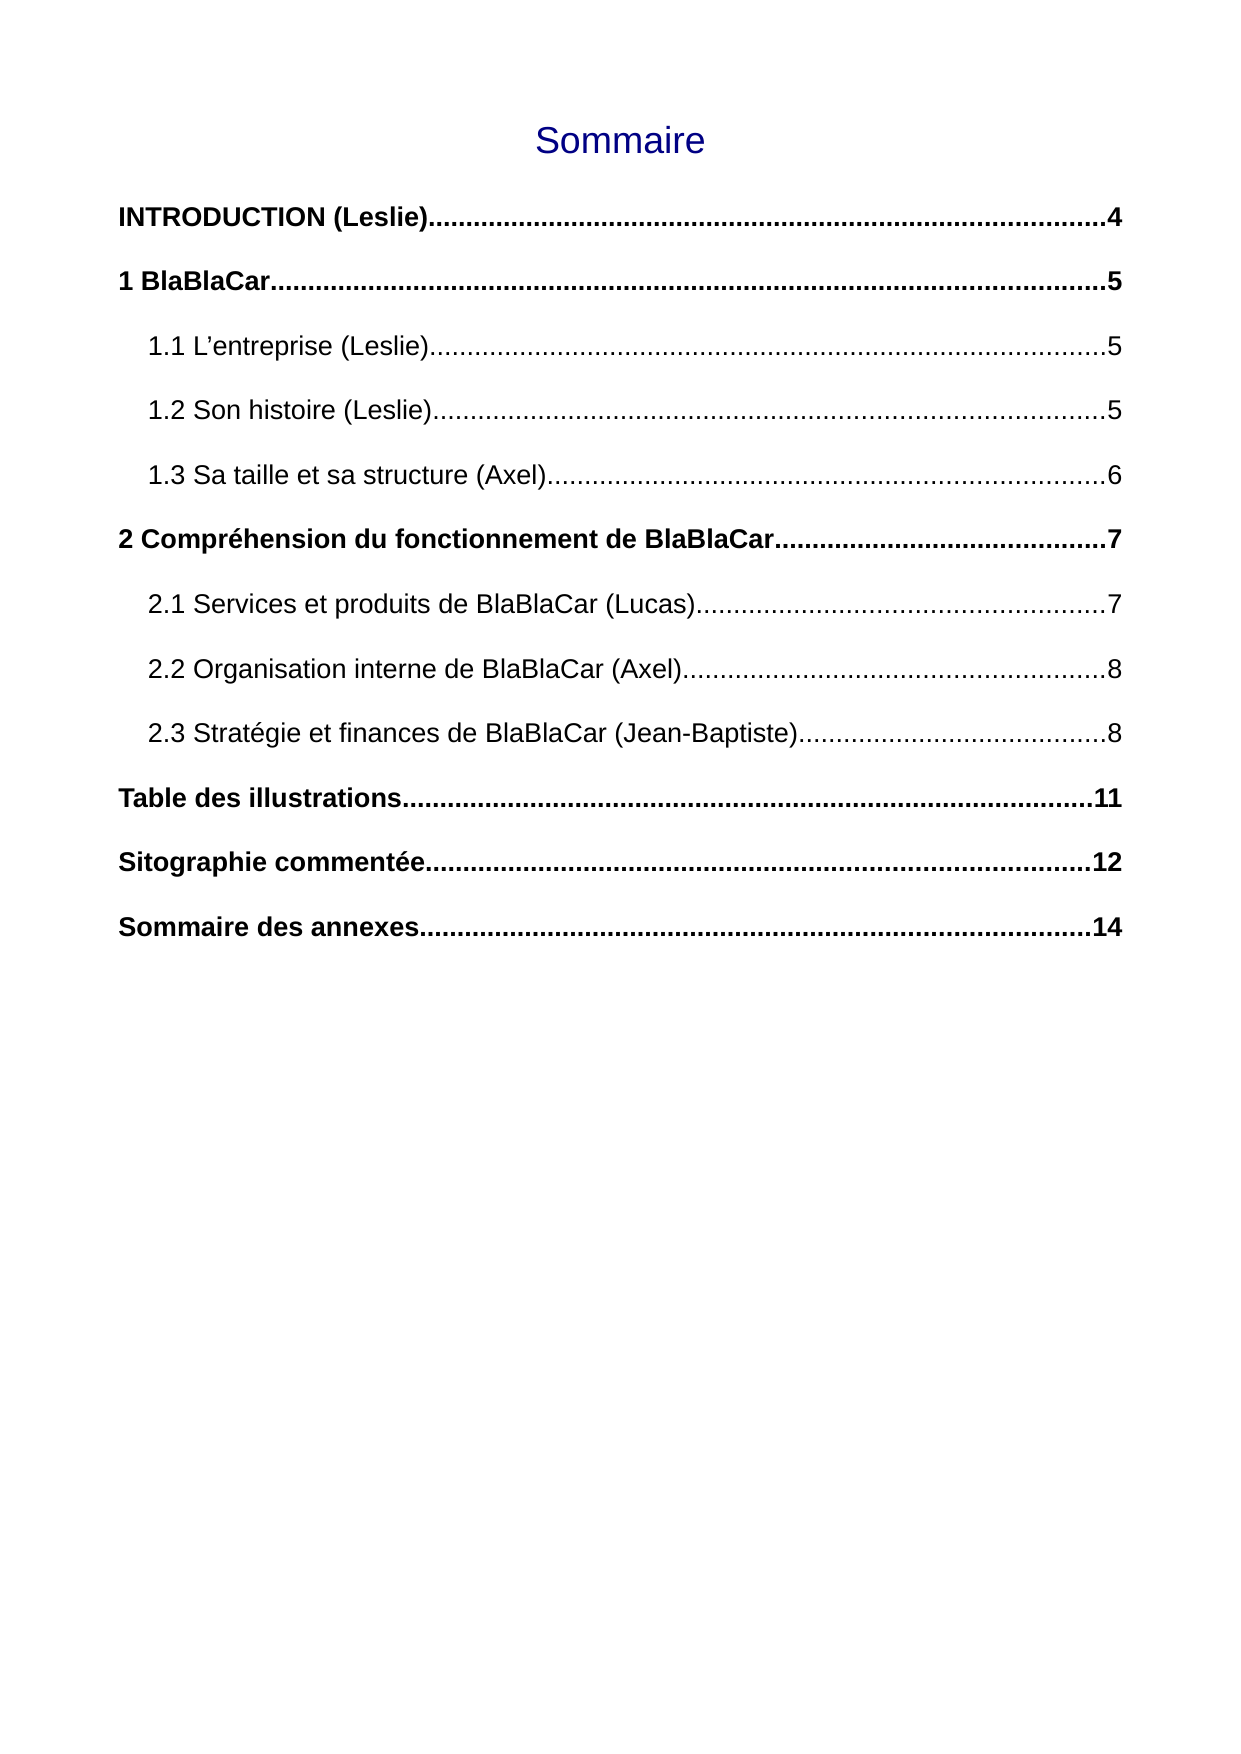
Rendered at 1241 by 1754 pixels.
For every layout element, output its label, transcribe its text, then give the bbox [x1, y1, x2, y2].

text 1.2 Son histoire (Leslie) 5 [148, 394, 1122, 426]
text Sommaire des annexes 14 [118, 911, 1122, 942]
text 1.3 Sa taille et sa structure (Axel) 6 [148, 459, 1122, 490]
text 2.2 Organisation interne de BlaBlaCar (Axel) 8 [148, 653, 1122, 684]
subtitle Sommaire [118, 118, 1122, 161]
text 2.3 Stratégie et finances de BlaBlaCar (Jean-Baptiste) 8 [148, 717, 1122, 748]
text Table des illustrations 11 [118, 782, 1122, 813]
text 2 Compréhension du fonctionnement de BlaBlaCar 7 [118, 523, 1122, 555]
text INTRODUCTION (Leslie) 4 [118, 201, 1122, 232]
text 1.1 L’entreprise (Leslie) 5 [148, 330, 1122, 361]
text Sitographie commentée 12 [118, 846, 1122, 878]
text 1 BlaBlaCar 5 [118, 265, 1122, 296]
text 2.1 Services et produits de BlaBlaCar (Lucas) 7 [148, 588, 1122, 619]
